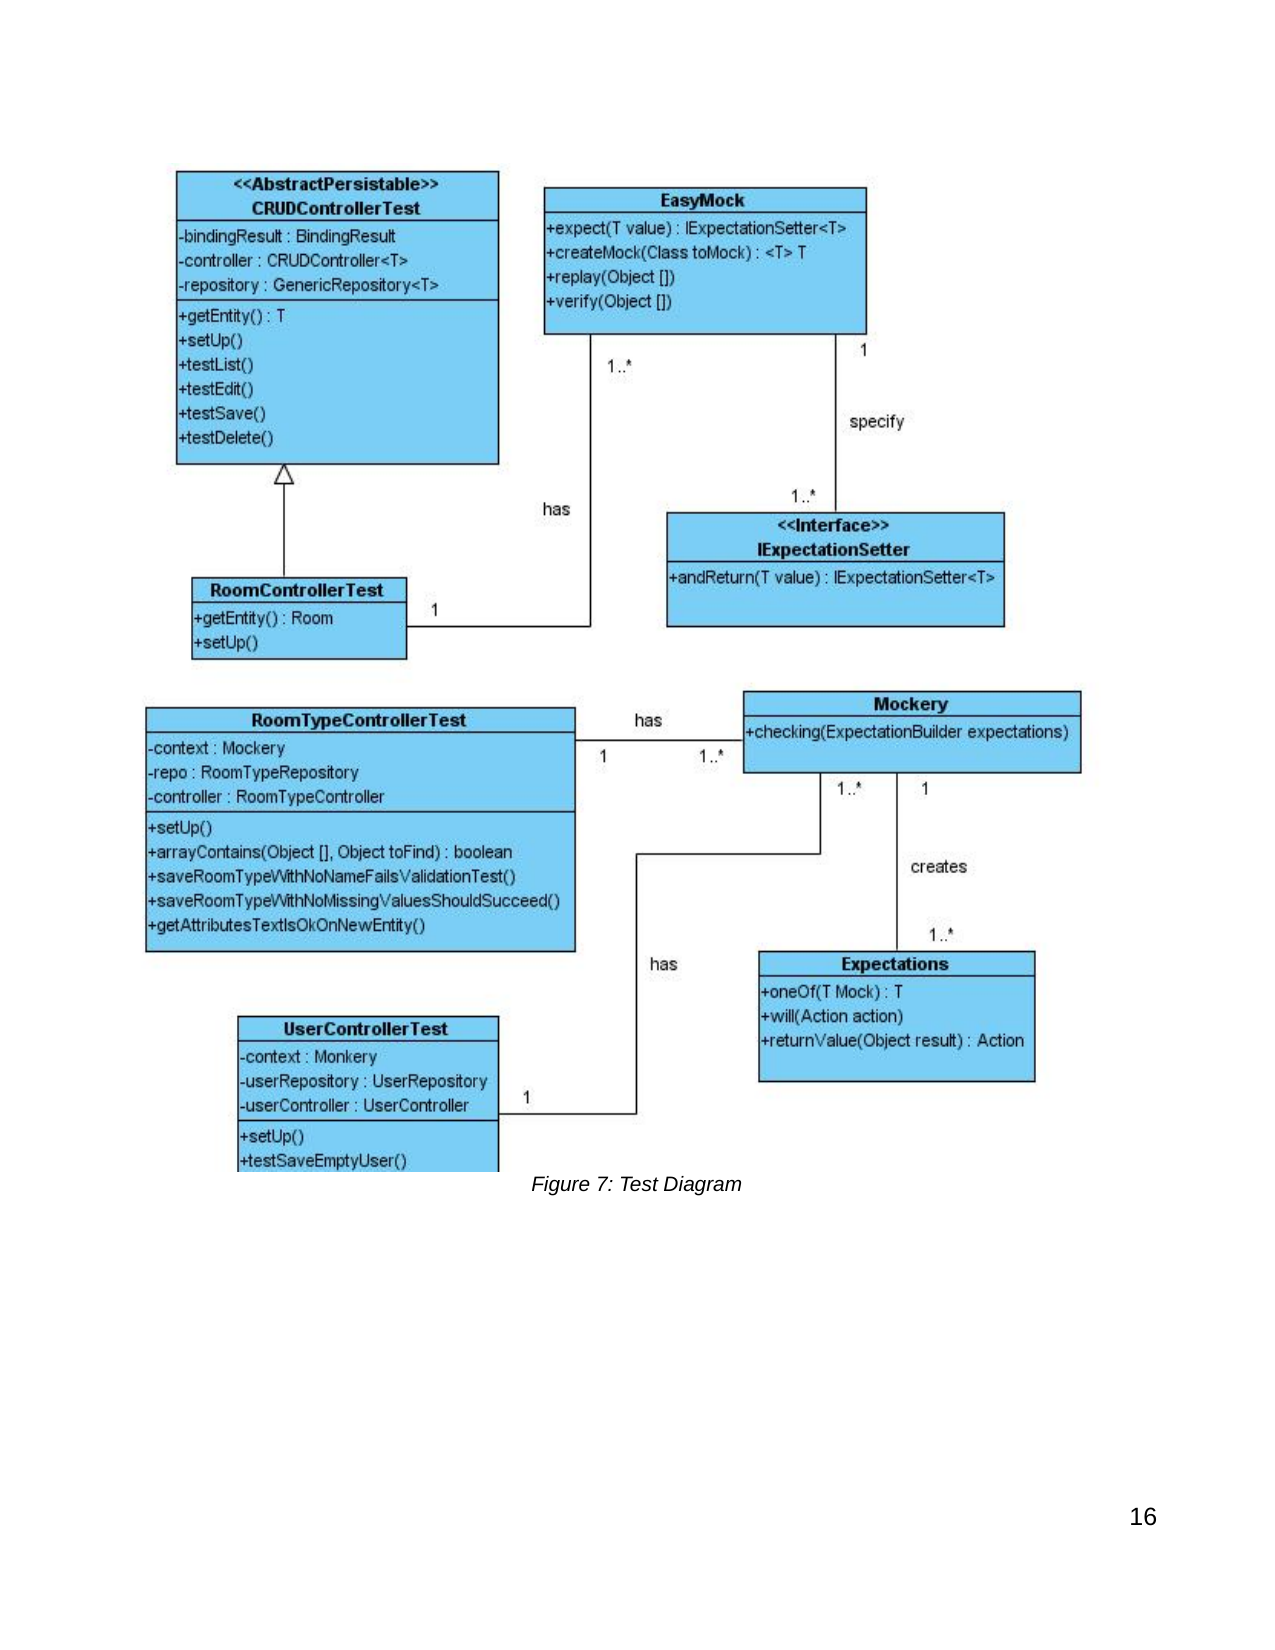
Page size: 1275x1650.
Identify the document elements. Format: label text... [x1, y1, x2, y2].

picture [118, 163, 1157, 1172]
text Figure 7: Test Diagram [118, 1172, 1157, 1196]
